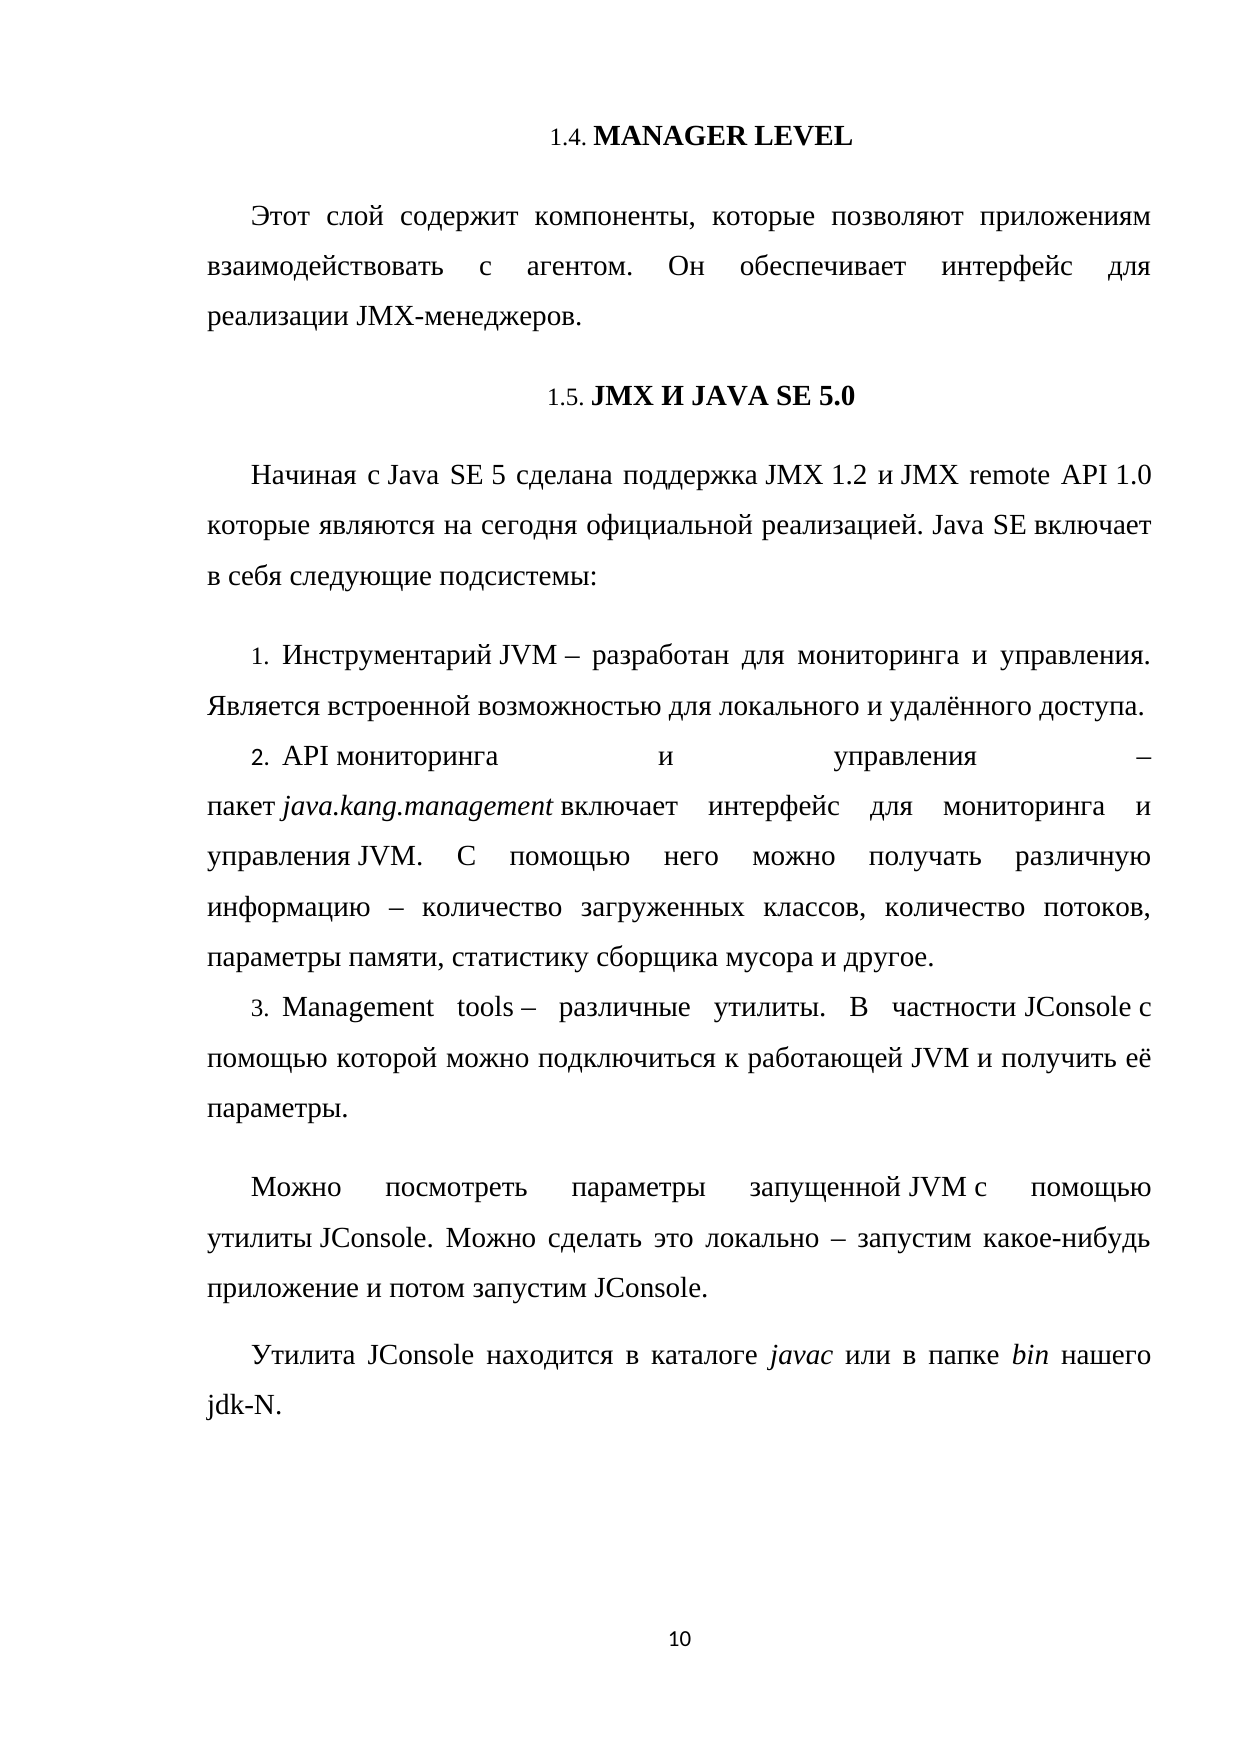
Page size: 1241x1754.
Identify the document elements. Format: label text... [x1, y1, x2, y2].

text Можно посмотреть параметры запущенной JVM с помощью утилиты JConsole. Можно сделать это локально – запустим какое-нибудь приложение и потом запустим JConsole. [207, 1169, 1152, 1304]
list Management tools – различные утилиты. В частности JConsole с помощью которой можно подключиться к работающей JVM и получить её параметры. [207, 989, 1152, 1124]
text Утилита JConsole находится в каталоге javac или в папке bin нашего jdk-N. [207, 1337, 1152, 1421]
text Начиная с Java SE 5 сделана поддержка JMX 1.2 и JMX remote API 1.0 которые являются на сегодня официальной реализацией. Java SE включает в себя следующие подсистемы: [207, 457, 1152, 591]
list JMX И JAVA SE 5.0 [207, 378, 1152, 411]
list API мониторинга и управления – пакет java.kang.management включает интерфейс для мониторинга и управления JVM. С помощью него можно получать различную информацию – количество загруженных классов, количество потоков, параметры памяти, статистику сборщика мусора и другое. [207, 738, 1152, 973]
text Этот слой содержит компоненты, которые позволяют приложениям взаимодействовать с агентом. Он обеспечивает интерфейс для реализации JMX-менеджеров. [207, 198, 1152, 332]
list Инструментарий JVM – разработан для мониторинга и управления. Является встроенной возможностью для локального и удалённого доступа. [207, 637, 1152, 721]
list MANAGER LEVEL [207, 118, 1152, 152]
